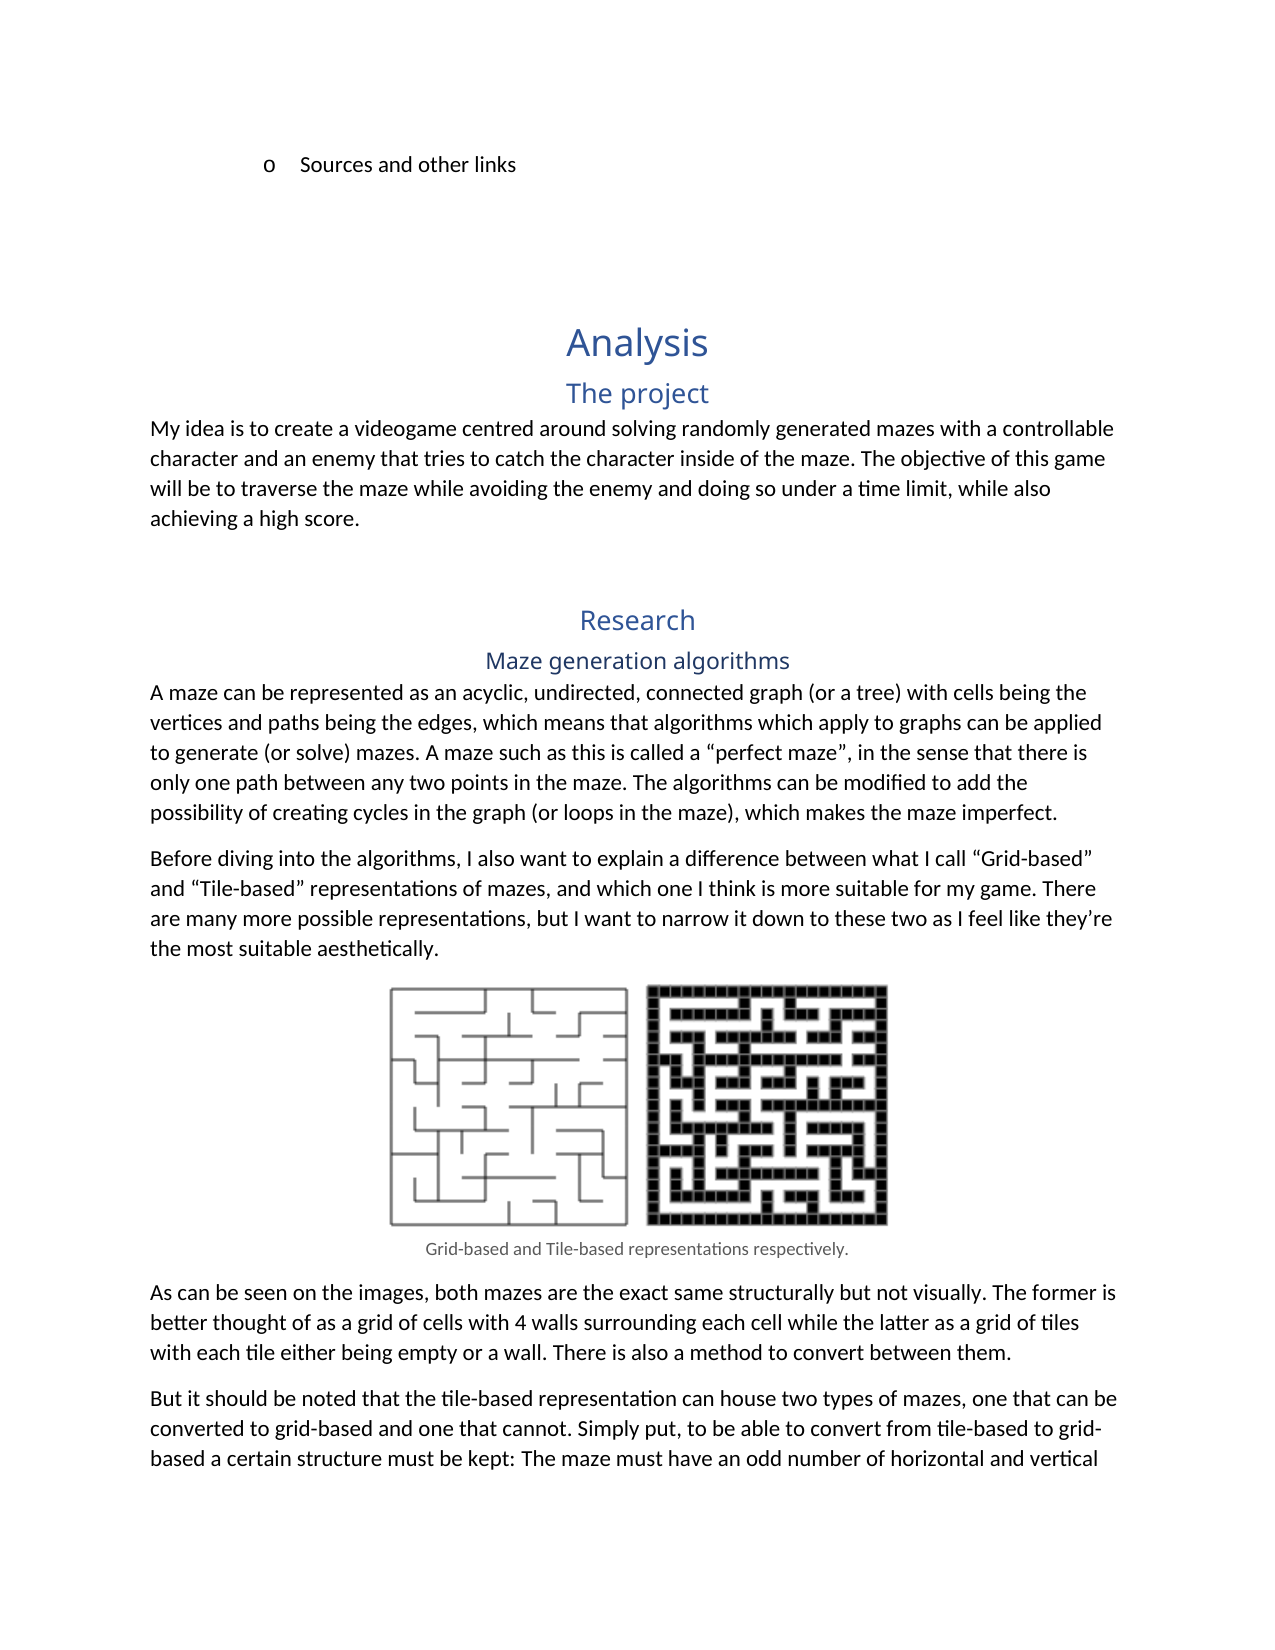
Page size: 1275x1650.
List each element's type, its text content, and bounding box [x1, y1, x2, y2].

picture [379, 980, 896, 1236]
list Sources and other links [262, 150, 1125, 179]
text A maze can be represented as an acyclic, undirected, connected graph (or a tree) with cells being the vertices and paths being the edges, which means that algorithms which apply to graphs can be applied to generate (or solve) mazes. A maze such as this is called a “perfect maze”, in the sense that there is only one path between any two points in the maze. The algorithms can be modified to add the possibility of creating cycles in the graph (or loops in the maze), which makes the maze imperfect. [150, 678, 1125, 826]
subtitle Maze generation algorithms [150, 644, 1125, 676]
text As can be seen on the images, both mazes are the exact same structurally but not visually. The former is better thought of as a grid of cells with 4 walls surrounding each cell while the latter as a grid of tiles with each tile either being empty or a wall. There is also a method to convert between them. [150, 1278, 1125, 1366]
text Before diving into the algorithms, I also want to explain a difference between what I call “Grid-based” and “Tile-based” representations of mazes, and which one I think is more suitable for my game. There are many more possible representations, but I want to narrow it down to these two as I feel like they’re the most suitable aesthetically. [150, 844, 1125, 962]
subtitle The project [150, 375, 1125, 412]
subtitle Grid-based and Tile-based representations respectively. [150, 980, 1125, 1259]
text My idea is to create a videogame centred around solving randomly generated mazes with a controllable character and an enemy that tries to catch the character inside of the maze. The objective of this game will be to traverse the maze while avoiding the enemy and doing so under a time limit, while also achieving a high score. [150, 414, 1125, 532]
subtitle Research [150, 601, 1125, 638]
subtitle Analysis [150, 316, 1125, 367]
text But it should be noted that the tile-based representation can house two types of mazes, one that can be converted to grid-based and one that cannot. Simply put, to be able to convert from tile-based to grid-based a certain structure must be kept: The maze must have an odd number of horizontal and vertical [150, 1384, 1125, 1472]
